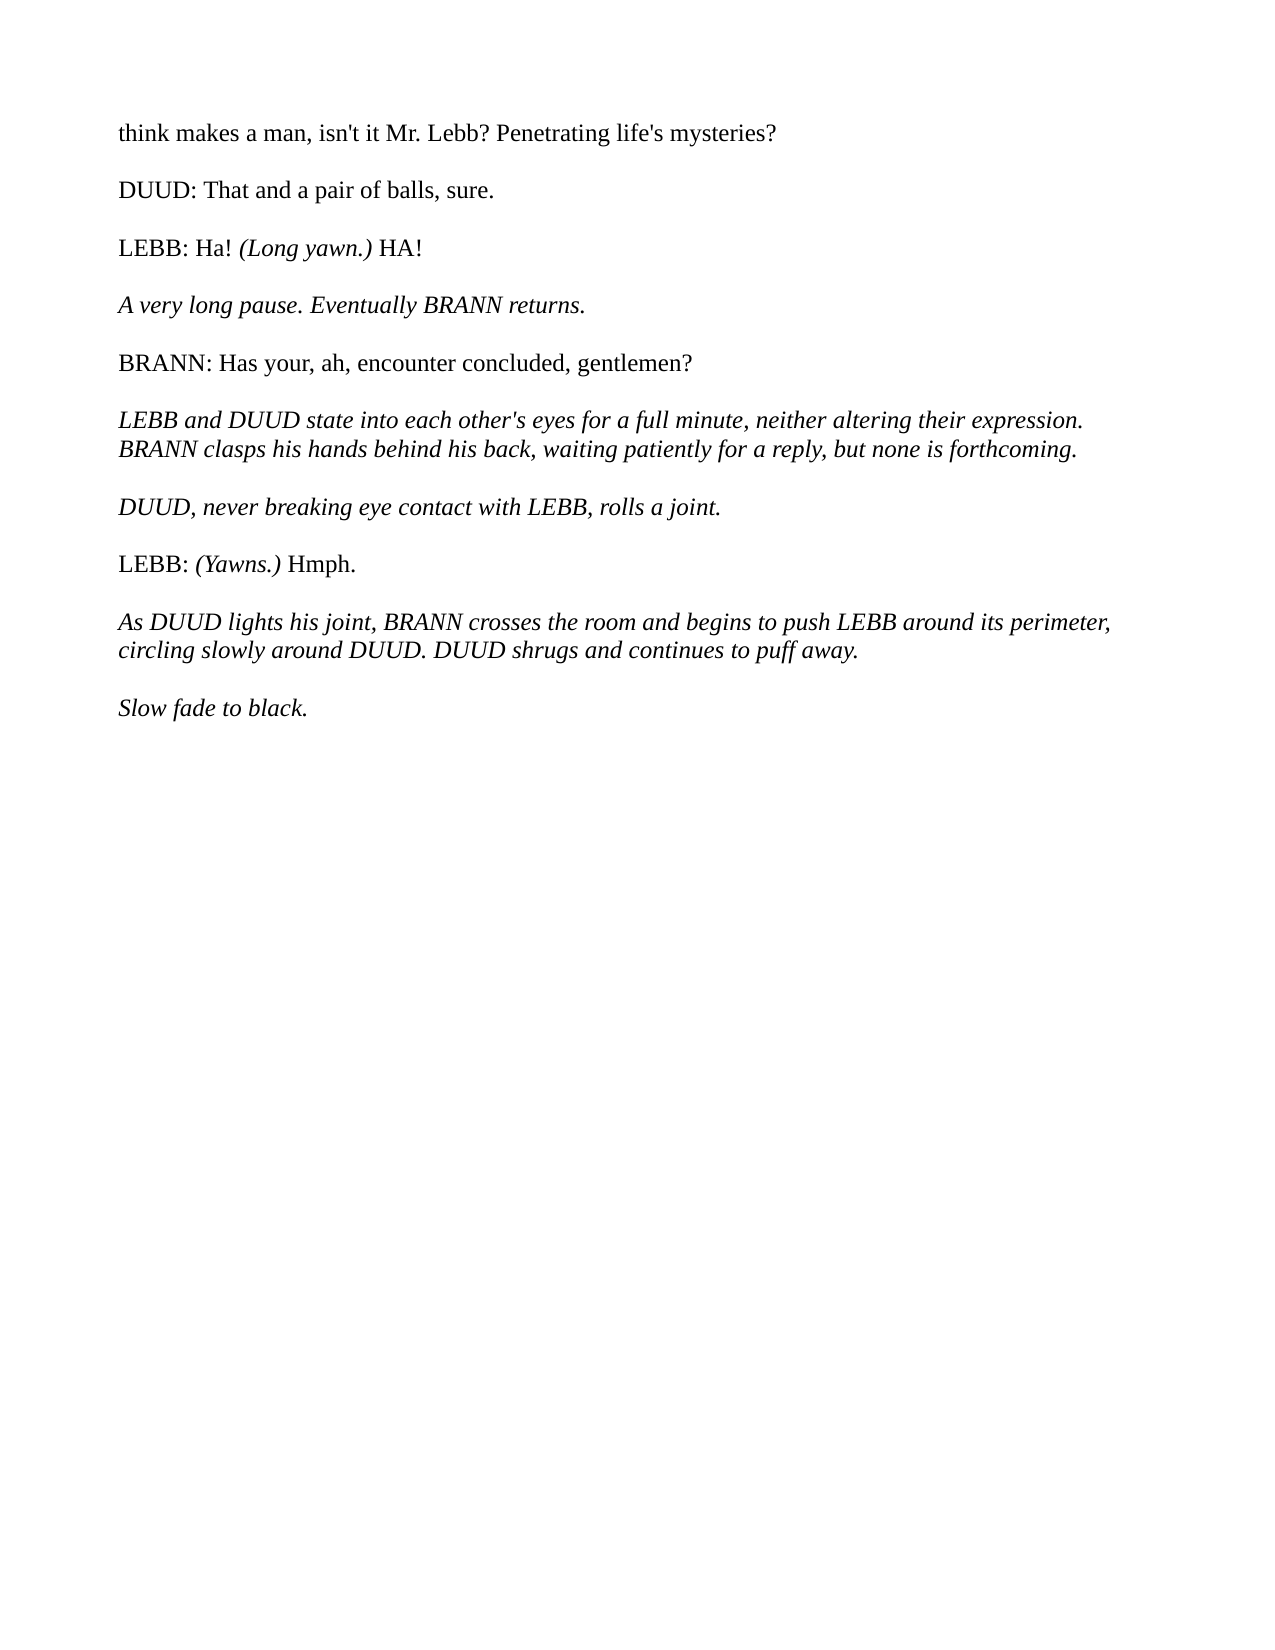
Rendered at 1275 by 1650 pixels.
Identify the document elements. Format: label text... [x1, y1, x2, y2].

text A very long pause. Eventually BRANN returns. [118, 291, 1157, 319]
text As DUUD lights his joint, BRANN crosses the room and begins to push LEBB around its perimeter, circling slowly around DUUD. DUUD shrugs and continues to puff away. [118, 607, 1157, 664]
text LEBB: Ha! (Long yawn.) HA! [118, 233, 1157, 262]
text LEBB: (Yawns.) Hmph. [118, 549, 1157, 578]
text DUUD, never breaking eye contact with LEBB, rolls a joint. [118, 492, 1157, 521]
text BRANN: Has your, ah, encounter concluded, gentlemen? [118, 348, 1157, 377]
text think makes a man, isn't it Mr. Lebb? Penetrating life's mysteries? [118, 118, 1157, 147]
text LEBB and DUUD state into each other's eyes for a full minute, neither altering their expression. BRANN clasps his hands behind his back, waiting patiently for a reply, but none is forthcoming. [118, 406, 1157, 463]
text DUUD: That and a pair of balls, sure. [118, 176, 1157, 204]
text Slow fade to black. [118, 693, 1157, 722]
